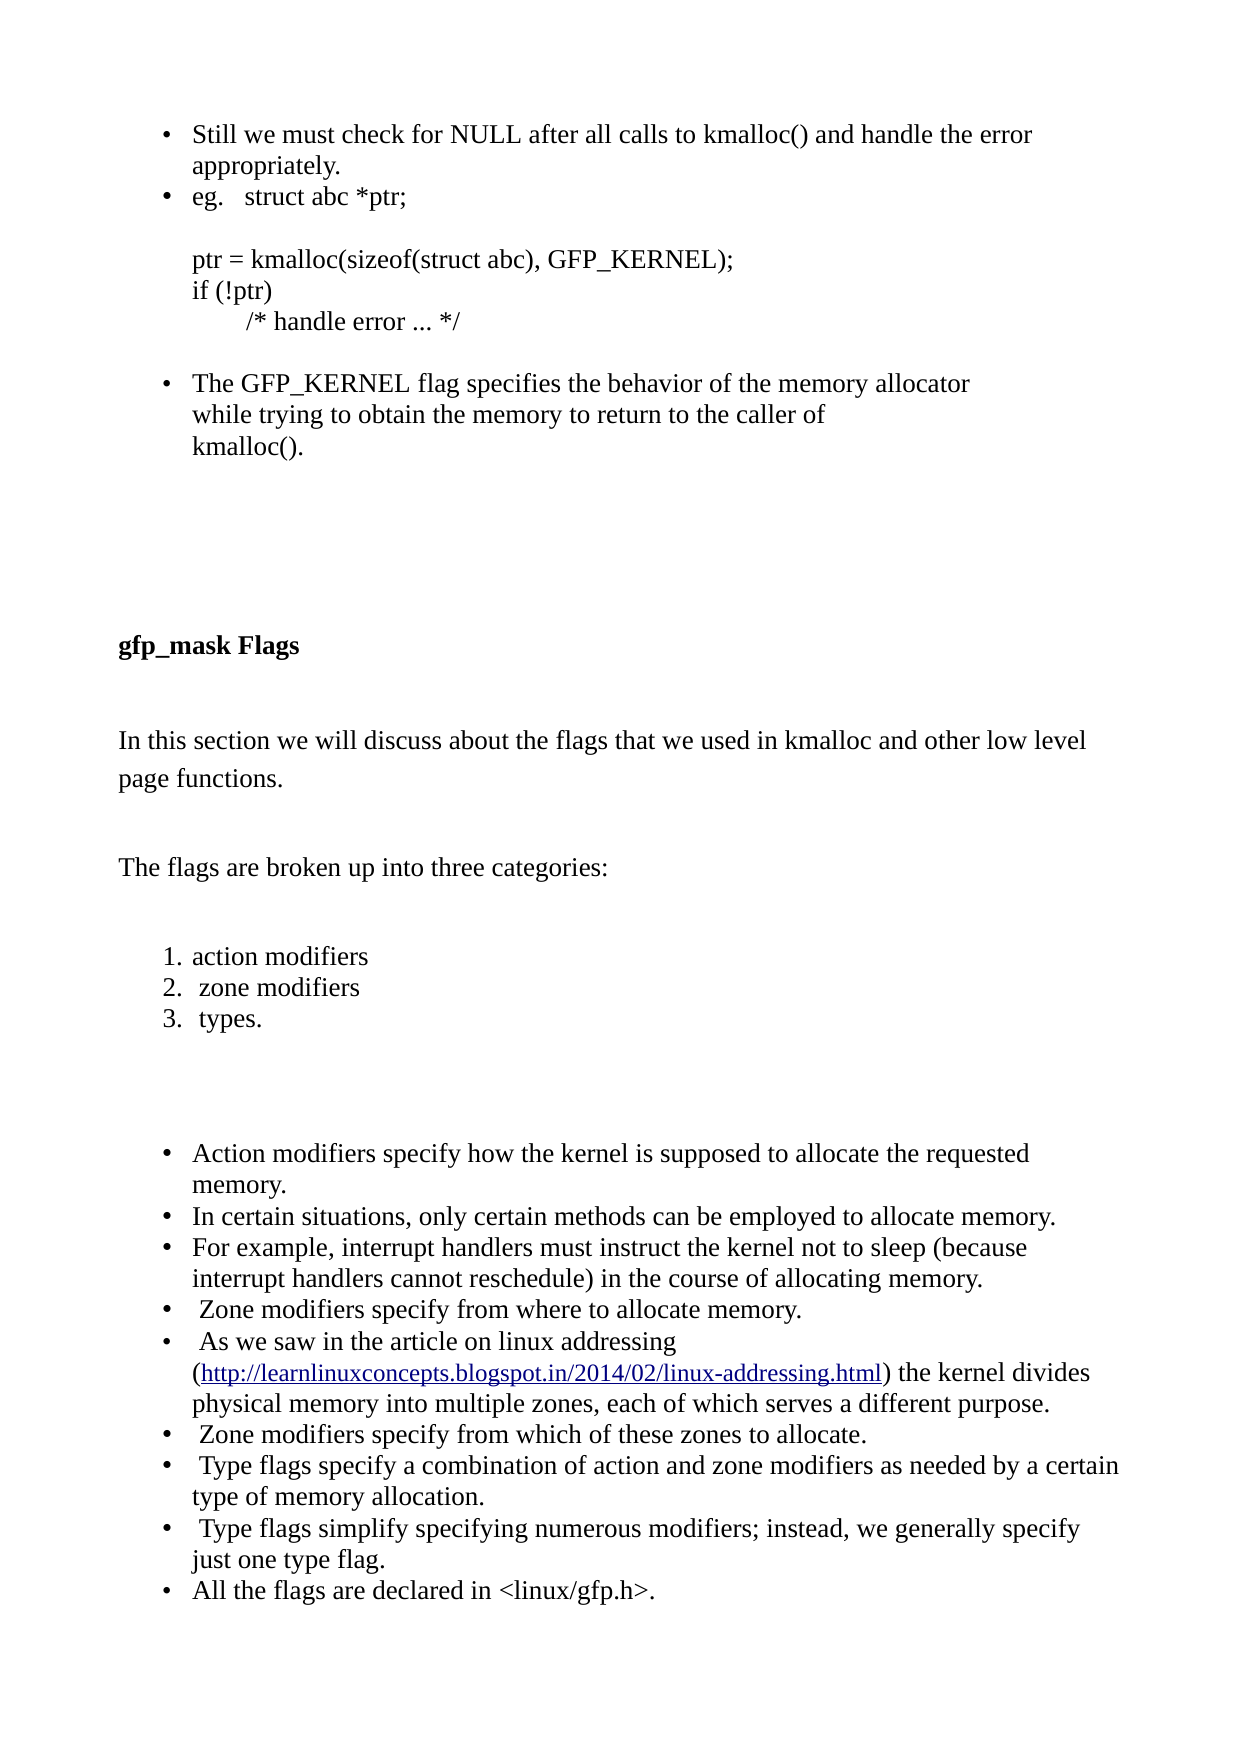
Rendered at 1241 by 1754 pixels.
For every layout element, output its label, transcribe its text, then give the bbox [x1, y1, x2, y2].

list action modifiers [162, 940, 1122, 971]
list In certain situations, only certain methods can be employed to allocate memory. [162, 1200, 1122, 1231]
list Type flags specify a combination of action and zone modifiers as needed by a certain type of memory allocation. [162, 1449, 1122, 1512]
list ptr = kmalloc(sizeof(struct abc), GFP_KERNEL); [162, 243, 1122, 274]
list types. [162, 1002, 1122, 1033]
list For example, interrupt handlers must instruct the kernel not to sleep (because interrupt handlers cannot reschedule) in the course of allocating memory. [162, 1231, 1122, 1293]
list kmalloc(). [162, 430, 1122, 461]
list The GFP_KERNEL flag specifies the behavior of the memory allocator [162, 367, 1122, 398]
subtitle gfp_mask Flags [118, 629, 1122, 660]
list Zone modifiers specify from which of these zones to allocate. [162, 1418, 1122, 1449]
list eg. struct abc *ptr; [162, 180, 1122, 212]
list while trying to obtain the memory to return to the caller of [162, 398, 1122, 430]
list As we saw in the article on linux addressing (http://learnlinuxconcepts.blogspot.in/2014/02/linux-addressing.html) the kernel divides physical memory into multiple zones, each of which serves a different purpose. [162, 1324, 1122, 1418]
list Zone modifiers specify from where to allocate memory. [162, 1293, 1122, 1324]
list Still we must check for NULL after all calls to kmalloc() and handle the error appropriately. [162, 118, 1122, 180]
text The flags are broken up into three categories: [118, 814, 1122, 919]
list Type flags simplify specifying numerous modifiers; instead, we generally specify just one type flag. [162, 1512, 1122, 1574]
list if (!ptr) [162, 274, 1122, 305]
list /* handle error ... */ [162, 305, 1122, 336]
list All the flags are declared in <linux/gfp.h>. [162, 1574, 1122, 1605]
list Action modifiers specify how the kernel is supposed to allocate the requested memory. [162, 1137, 1122, 1200]
list zone modifiers [162, 971, 1122, 1002]
text In this section we will discuss about the flags that we used in kmalloc and other low level page functions. [118, 724, 1122, 793]
